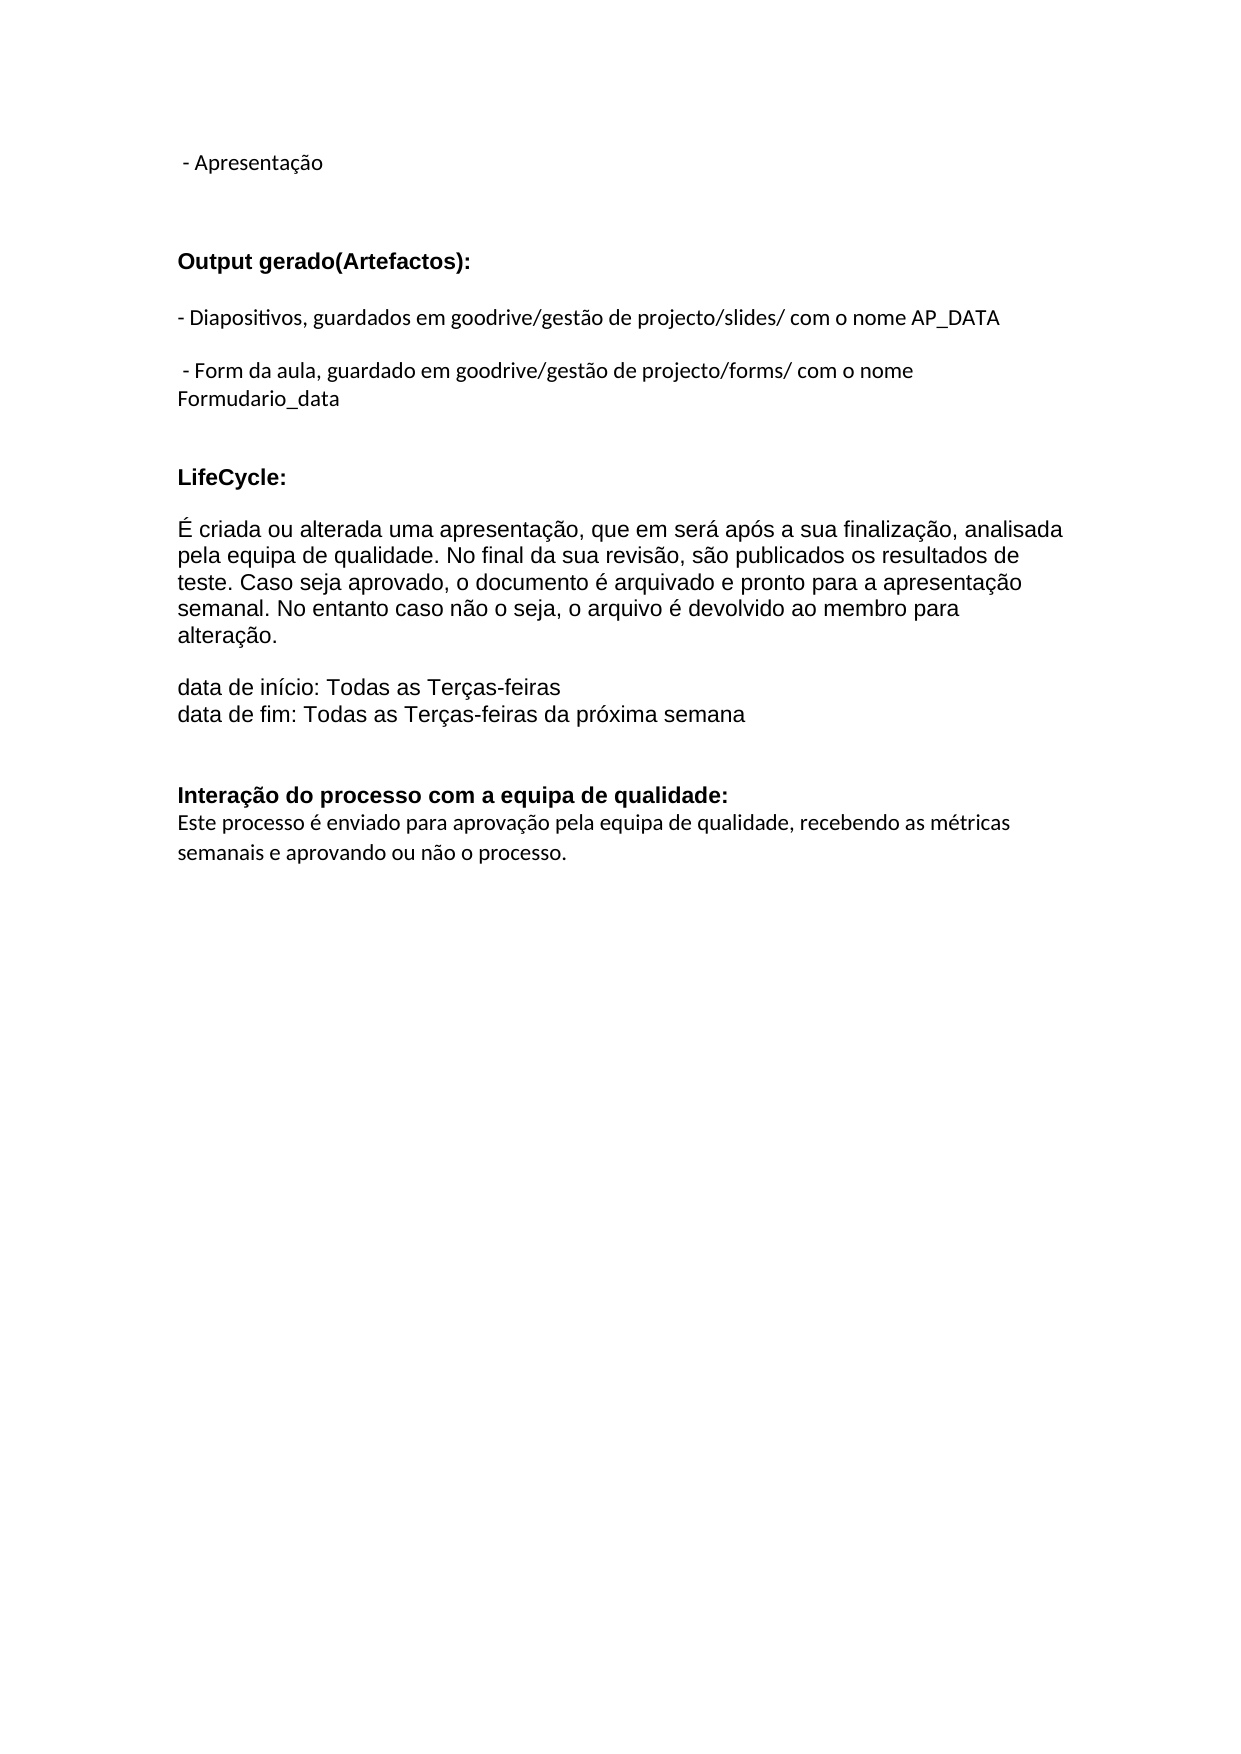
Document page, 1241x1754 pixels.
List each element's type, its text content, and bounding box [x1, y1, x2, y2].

text Interação do processo com a equipa de qualidade: [177, 782, 1063, 808]
text Este processo é enviado para aprovação pela equipa de qualidade, recebendo as métricas semanais e aprovando ou não o processo. [177, 808, 1063, 866]
text É criada ou alterada uma apresentação, que em será após a sua finalização, analisada pela equipa de qualidade. No final da sua revisão, são publicados os resultados de teste. Caso seja aprovado, o documento é arquivado e pronto para a apresentação semanal. No entanto caso não o seja, o arquivo é devolvido ao membro para alteração. [177, 516, 1063, 648]
text - Apresentação [177, 148, 1063, 176]
text data de fim: Todas as Terças-feiras da próxima semana [177, 701, 1063, 727]
text Output gerado(Artefactos): [177, 248, 1063, 274]
text - Form da aula, guardado em goodrive/gestão de projecto/forms/ com o nome Formudario_data [177, 356, 1063, 412]
text - Diapositivos, guardados em goodrive/gestão de projecto/slides/ com o nome AP_DATA [177, 303, 1063, 331]
text data de início: Todas as Terças-feiras [177, 674, 1063, 701]
text LifeCycle: [177, 463, 1063, 490]
